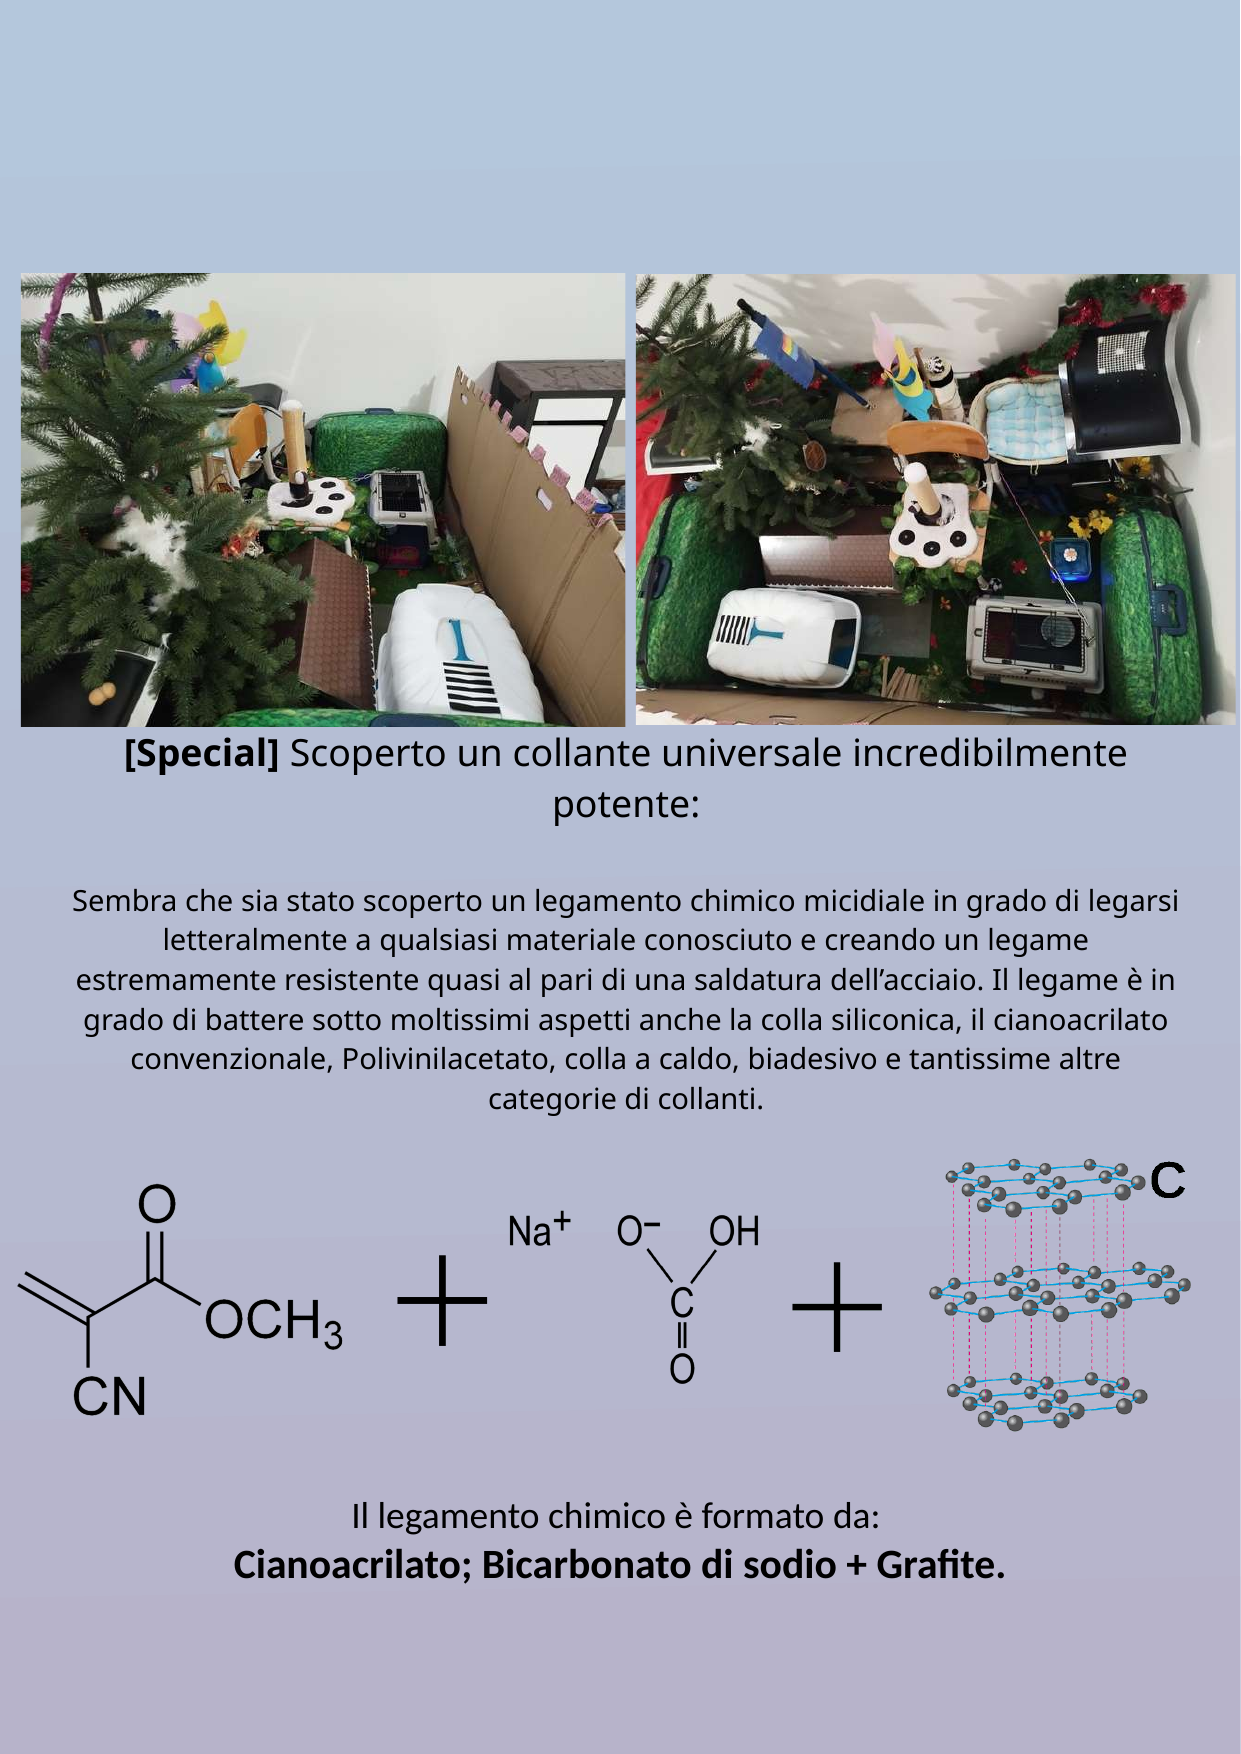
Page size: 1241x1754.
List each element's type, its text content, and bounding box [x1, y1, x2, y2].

picture [929, 1158, 1191, 1432]
picture [20, 273, 626, 727]
picture [397, 1255, 488, 1346]
picture [500, 1203, 769, 1390]
text Il legamento chimico è formato da: [118, 1492, 1122, 1538]
text Cianoacrilato; Bicarbonato di sodio + Grafite. [118, 1538, 1122, 1589]
picture [17, 1183, 343, 1416]
text Sembra che sia stato scoperto un legamento chimico micidiale in grado di legarsi letteralmente a qualsiasi materiale conosciuto e creando un legame estremamente resistente quasi al pari di una saldatura dell’acciaio. Il legame è in grado di battere sotto moltissimi aspetti anche la colla siliconica, il cianoacrilato convenzionale, Polivinilacetato, colla a caldo, biadesivo e tantissime altre categorie di collanti. [71, 880, 1181, 1118]
picture [792, 1262, 882, 1352]
picture [635, 274, 1236, 725]
text [Special] Scoperto un collante universale incredibilmente potente: [71, 577, 1181, 829]
